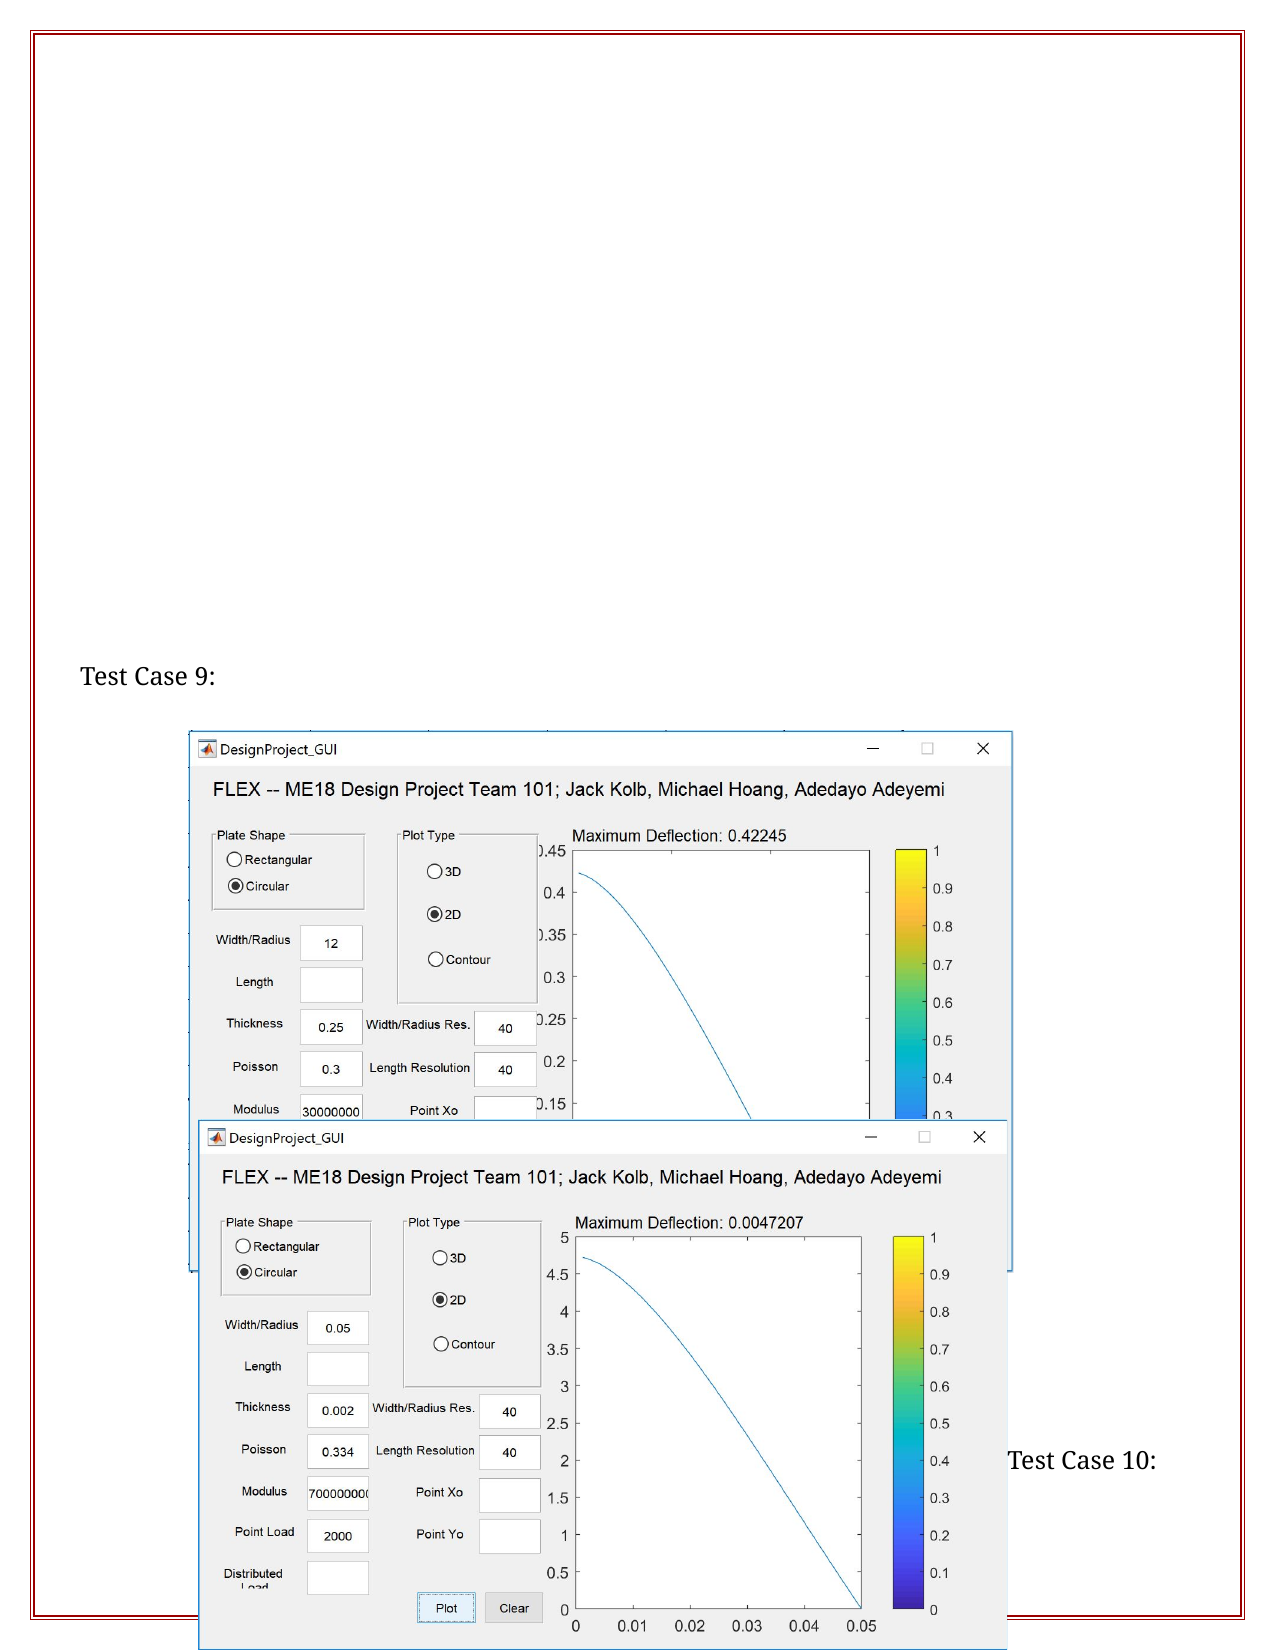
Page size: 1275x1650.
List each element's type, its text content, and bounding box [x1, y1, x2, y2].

text Test Case 9: [80, 659, 1195, 693]
text Test Case 10: [1008, 1442, 1195, 1477]
picture [188, 730, 1014, 1650]
text [80, 1442, 198, 1477]
